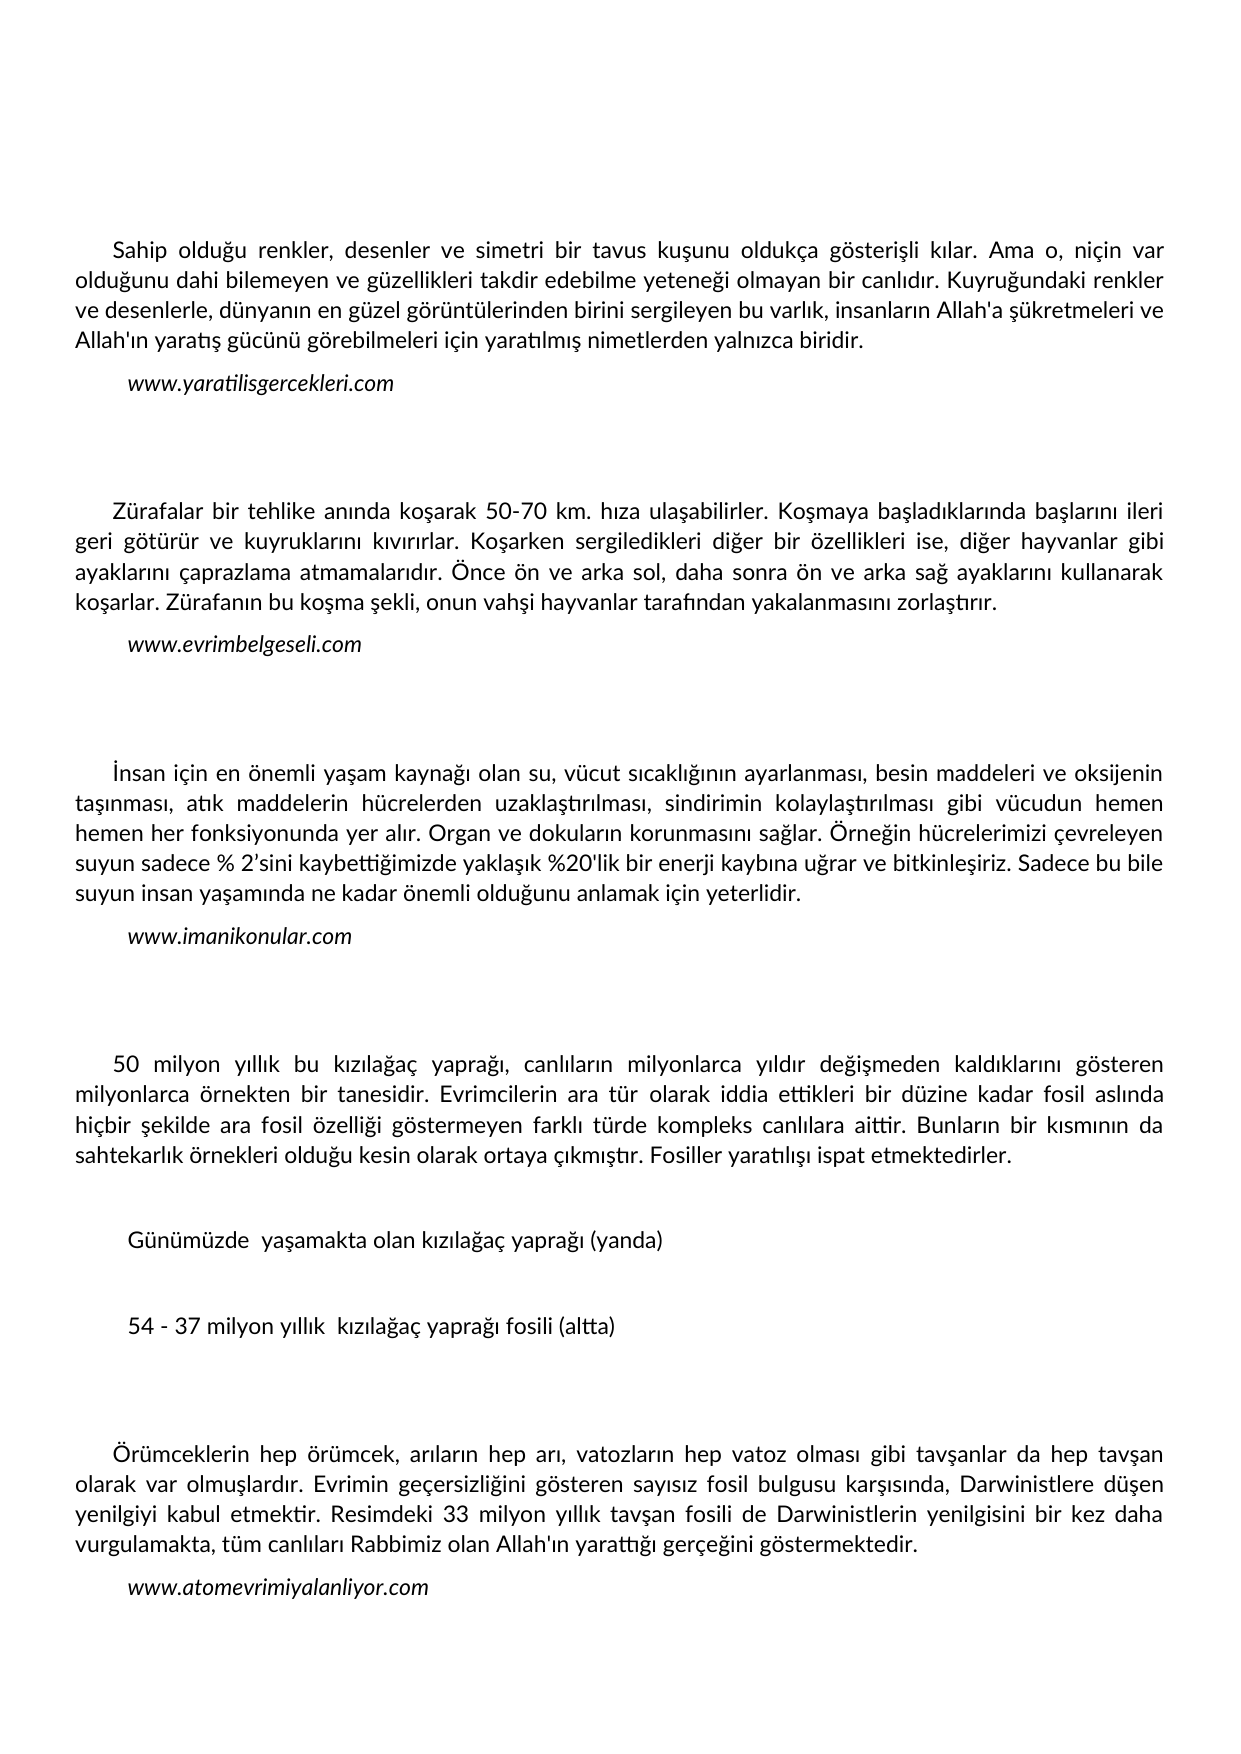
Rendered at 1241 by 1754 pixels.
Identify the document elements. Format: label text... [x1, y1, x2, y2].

text Zürafalar bir tehlike anında koşarak 50-70 km. hıza ulaşabilirler. Koşmaya başladıklarında başlarını ileri geri götürür ve kuyruklarını kıvırırlar. Koşarken sergiledikleri diğer bir özellikleri ise, diğer hayvanlar gibi ayaklarını çaprazlama atmamalarıdır. Önce ön ve arka sol, daha sonra ön ve arka sağ ayaklarını kullanarak koşarlar. Zürafanın bu koşma şekli, onun vahşi hayvanlar tarafından yakalanmasını zorlaştırır. [75, 497, 1165, 615]
text 54 - 37 milyon yıllık kızılağaç yaprağı fosili (altta) [127, 1311, 1143, 1339]
text www.atomevrimiyalanliyor.com [127, 1573, 1143, 1600]
text www.imanikonular.com [127, 922, 1143, 949]
text Sahip olduğu renkler, desenler ve simetri bir tavus kuşunu oldukça gösterişli kılar. Ama o, niçin var olduğunu dahi bilemeyen ve güzellikleri takdir edebilme yeteneği olmayan bir canlıdır. Kuyruğundaki renkler ve desenlerle, dünyanın en güzel görüntülerinden birini sergileyen bu varlık, insanların Allah'a şükretmeleri ve Allah'ın yaratış gücünü görebilmeleri için yaratılmış nimetlerden yalnızca biridir. [75, 235, 1165, 353]
text Örümceklerin hep örümcek, arıların hep arı, vatozların hep vatoz olması gibi tavşanlar da hep tavşan olarak var olmuşlardır. Evrimin geçersizliğini gösteren sayısız fosil bulgusu karşısında, Darwinistlere düşen yenilgiyi kabul etmektir. Resimdeki 33 milyon yıllık tavşan fosili de Darwinistlerin yenilgisini bir kez daha vurgulamakta, tüm canlıları Rabbimiz olan Allah'ın yarattığı gerçeğini göstermektedir. [75, 1439, 1165, 1558]
text 50 milyon yıllık bu kızılağaç yaprağı, canlıların milyonlarca yıldır değişmeden kaldıklarını gösteren milyonlarca örnekten bir tanesidir. Evrimcilerin ara tür olarak iddia ettikleri bir düzine kadar fosil aslında hiçbir şekilde ara fosil özelliği göstermeyen farklı türde kompleks canlılara aittir. Bunların bir kısmının da sahtekarlık örnekleri olduğu kesin olarak ortaya çıkmıştır. Fosiller yaratılışı ispat etmektedirler. [75, 1050, 1165, 1168]
text Günümüzde yaşamakta olan kızılağaç yaprağı (yanda) [127, 1226, 1143, 1253]
text İnsan için en önemli yaşam kaynağı olan su, vücut sıcaklığının ayarlanması, besin maddeleri ve oksijenin taşınması, atık maddelerin hücrelerden uzaklaştırılması, sindirimin kolaylaştırılması gibi vücudun hemen hemen her fonksiyonunda yer alır. Organ ve dokuların korunmasını sağlar. Örneğin hücrelerimizi çevreleyen suyun sadece % 2’sini kaybettiğimizde yaklaşık %20'lik bir enerji kaybına uğrar ve bitkinleşiriz. Sadece bu bile suyun insan yaşamında ne kadar önemli olduğunu anlamak için yeterlidir. [75, 758, 1165, 907]
text www.evrimbelgeseli.com [127, 630, 1143, 658]
text www.yaratilisgercekleri.com [127, 369, 1143, 396]
